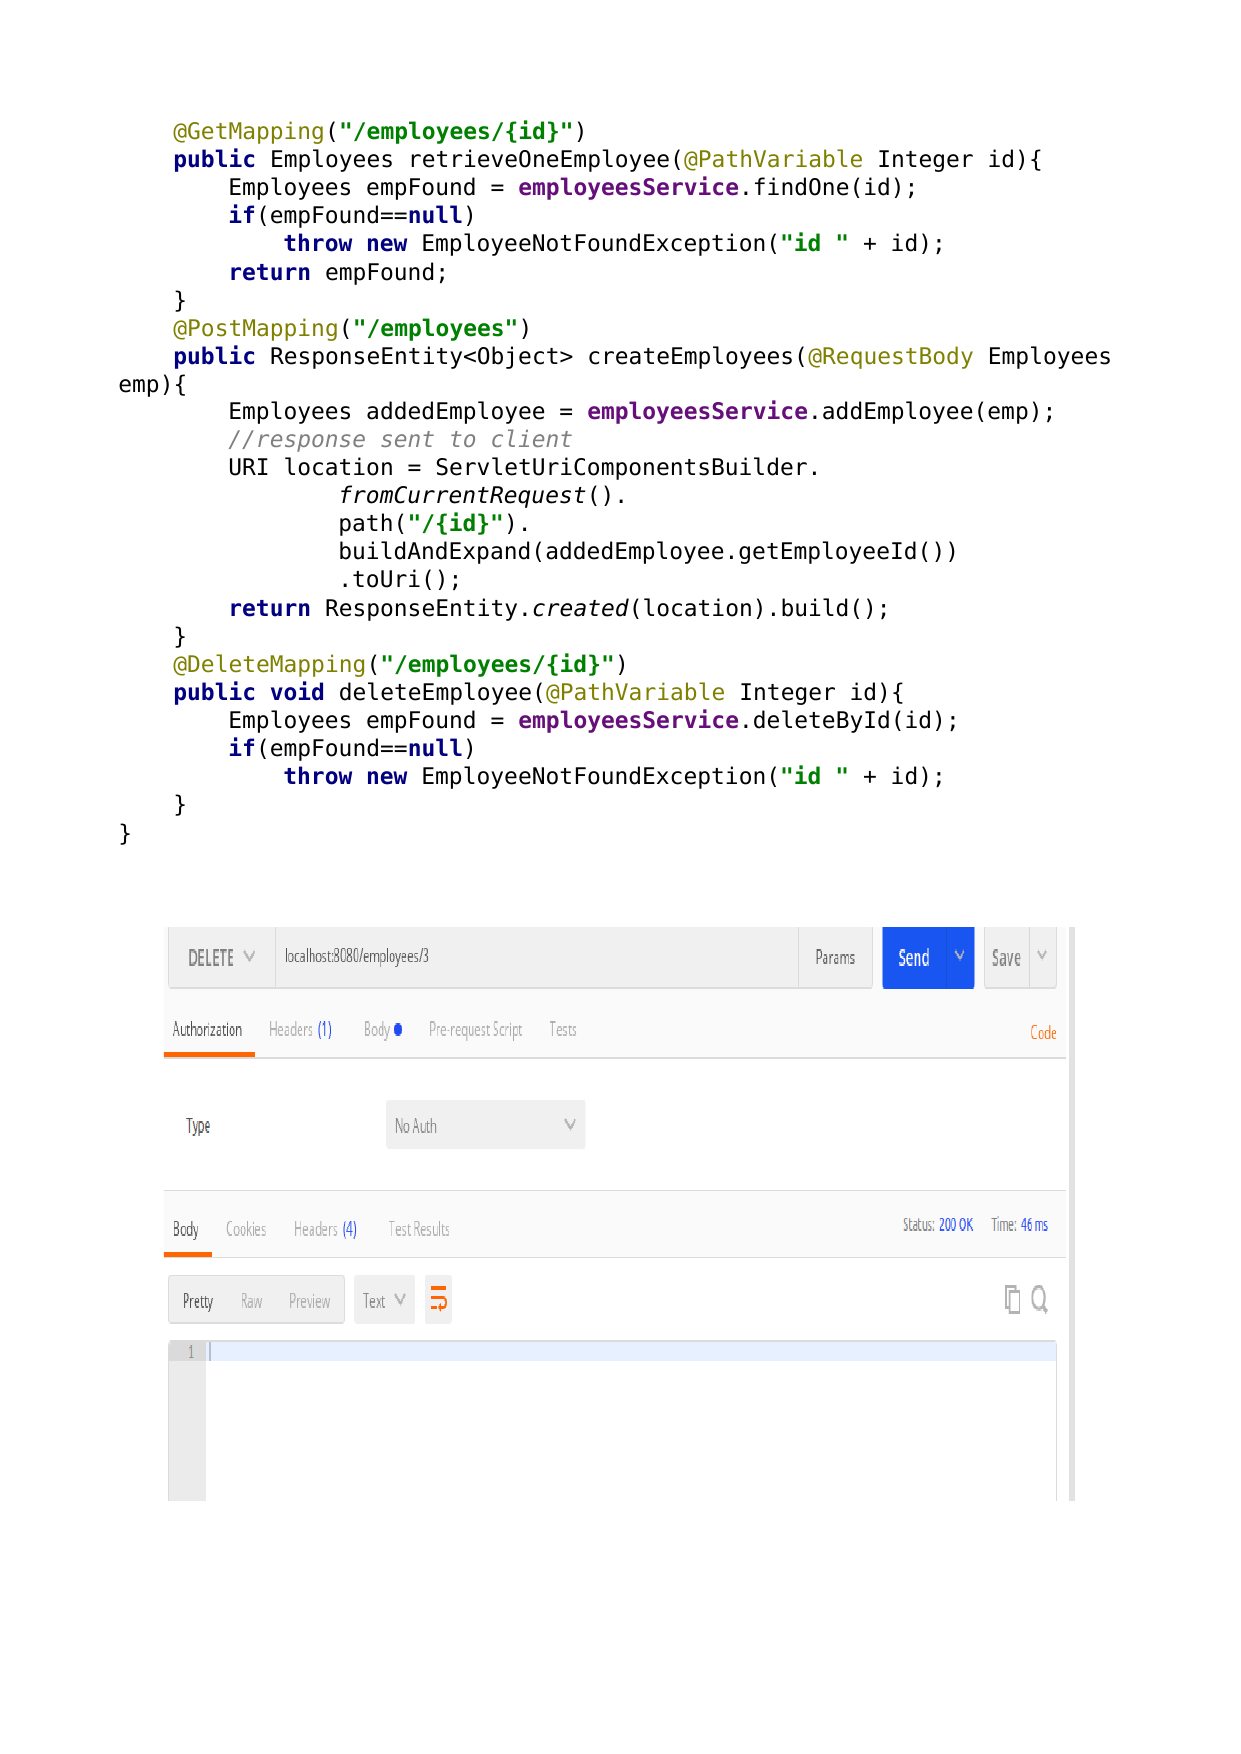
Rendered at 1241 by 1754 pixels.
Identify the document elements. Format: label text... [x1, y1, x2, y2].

text Employees addedEmployee = employeesService.addEmployee(emp); [118, 398, 1122, 426]
text public Employees retrieveOneEmployee(@PathVariable Integer id){ [118, 146, 1122, 174]
text @DeleteMapping("/employees/{id}") [118, 651, 1122, 679]
text } [118, 287, 1122, 315]
text throw new EmployeeNotFoundException("id " + id); [118, 231, 1122, 259]
text @GetMapping("/employees/{id}") [118, 118, 1122, 146]
text buildAndExpand(addedEmployee.getEmployeeId()) [118, 538, 1122, 567]
text @PostMapping("/employees") [118, 315, 1122, 343]
picture [163, 927, 1077, 1501]
text Employees empFound = employeesService.deleteById(id); [118, 707, 1122, 735]
text } [118, 792, 1122, 820]
text public ResponseEntity<Object> createEmployees(@RequestBody Employees emp){ [118, 343, 1122, 398]
text if(empFound==null) [118, 735, 1122, 763]
text .toUri(); [118, 567, 1122, 595]
text if(empFound==null) [118, 202, 1122, 231]
text public void deleteEmployee(@PathVariable Integer id){ [118, 679, 1122, 707]
text } [118, 623, 1122, 651]
text throw new EmployeeNotFoundException("id " + id); [118, 763, 1122, 792]
text URI location = ServletUriComponentsBuilder. [118, 454, 1122, 482]
text return ResponseEntity.created(location).build(); [118, 595, 1122, 623]
text //response sent to client [118, 426, 1122, 454]
text Employees empFound = employeesService.findOne(id); [118, 174, 1122, 202]
text return empFound; [118, 259, 1122, 287]
text fromCurrentRequest(). [118, 482, 1122, 510]
text } [118, 820, 1122, 846]
text path("/{id}"). [118, 510, 1122, 538]
